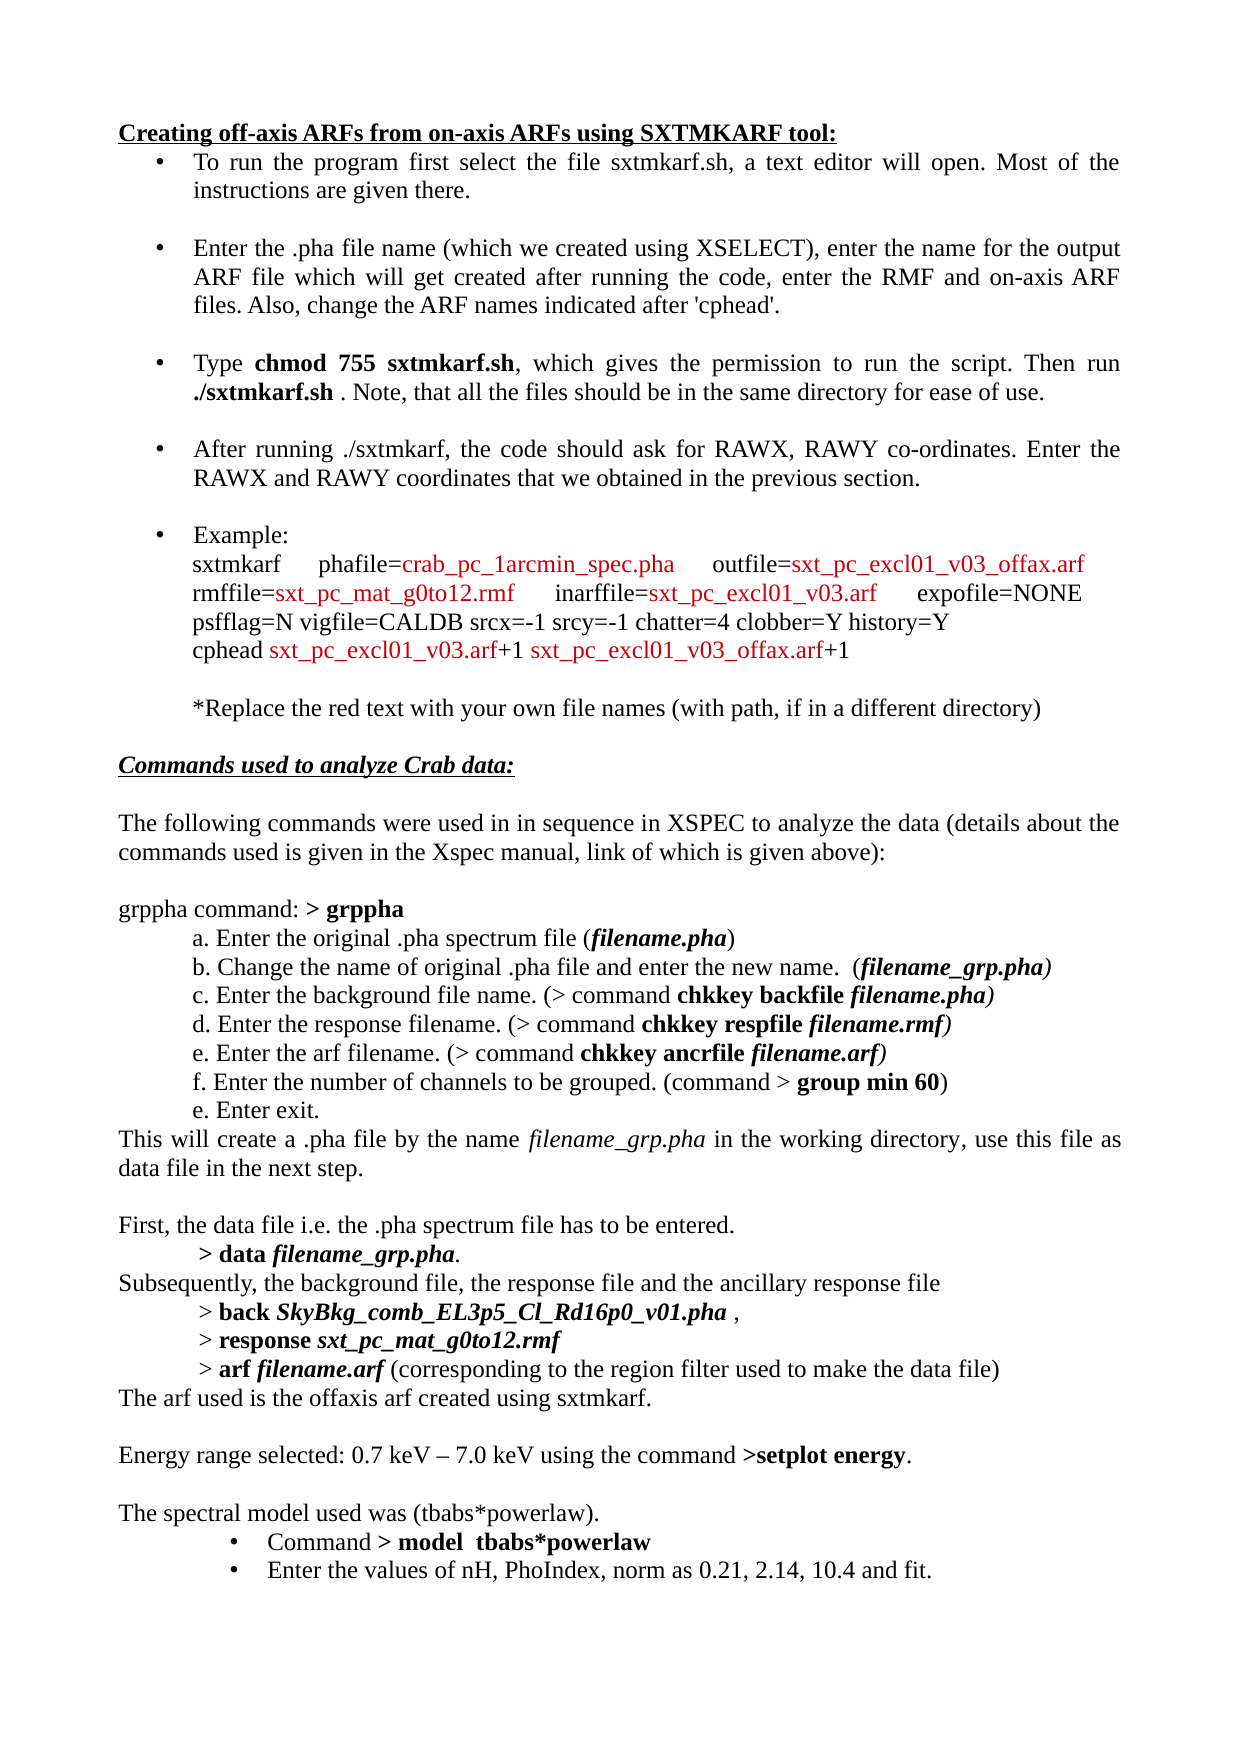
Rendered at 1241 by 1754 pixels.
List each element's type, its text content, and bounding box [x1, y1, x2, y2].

text e. Enter exit. [118, 1096, 1122, 1124]
list Example: [156, 521, 1122, 549]
text The spectral model used was (tbabs*powerlaw). [118, 1498, 1122, 1527]
text f. Enter the number of channels to be grouped. (command > group min 60) [118, 1067, 1122, 1096]
text > back SkyBkg_comb_EL3p5_Cl_Rd16p0_v01.pha , [118, 1297, 1122, 1326]
text The arf used is the offaxis arf created using sxtmkarf. [118, 1383, 1122, 1412]
text cphead sxt_pc_excl01_v03.arf+1 sxt_pc_excl01_v03_offax.arf+1 [118, 636, 1122, 664]
list Enter the .pha file name (which we created using XSELECT), enter the name for the output ARF file which will get created after running the code, enter the RMF and on-axis ARF files. Also, change the ARF names indicated after 'cphead'. [156, 233, 1122, 319]
list Command > model tbabs*powerlaw [229, 1527, 1122, 1556]
list Type chmod 755 sxtmkarf.sh, which gives the permission to run the script. Then run ./sxtmkarf.sh . Note, that all the files should be in the same directory for ease of use. [156, 348, 1122, 406]
text > arf filename.arf (corresponding to the region filter used to make the data file) [118, 1354, 1122, 1383]
text a. Enter the original .pha spectrum file (filename.pha) [118, 923, 1122, 952]
text Creating off-axis ARFs from on-axis ARFs using SXTMKARF tool: [118, 118, 1122, 147]
text This will create a .pha file by the name filename_grp.pha in the working directory, use this file as data file in the next step. [118, 1124, 1122, 1182]
text Commands used to analyze Crab data: [118, 751, 1122, 779]
list Enter the values of nH, PhoIndex, norm as 0.21, 2.14, 10.4 and fit. [229, 1556, 1122, 1584]
text The following commands were used in in sequence in XSPEC to analyze the data (details about the commands used is given in the Xspec manual, link of which is given above): [118, 808, 1122, 866]
text e. Enter the arf filename. (> command chkkey ancrfile filename.arf) [118, 1038, 1122, 1067]
text Energy range selected: 0.7 keV – 7.0 keV using the command >setplot energy. [118, 1441, 1122, 1469]
text *Replace the red text with your own file names (with path, if in a different directory) [118, 693, 1122, 722]
text Subsequently, the background file, the response file and the ancillary response file [118, 1268, 1122, 1297]
text b. Change the name of original .pha file and enter the new name. (filename_grp.pha) [118, 952, 1122, 981]
list To run the program first select the file sxtmkarf.sh, a text editor will open. Most of the instructions are given there. [156, 147, 1122, 204]
list After running ./sxtmkarf, the code should ask for RAWX, RAWY co-ordinates. Enter the RAWX and RAWY coordinates that we obtained in the previous section. [156, 434, 1122, 492]
text First, the data file i.e. the .pha spectrum file has to be entered. [118, 1211, 1122, 1239]
text > data filename_grp.pha. [118, 1239, 1122, 1268]
text grppha command: > grppha [118, 894, 1122, 923]
text > response sxt_pc_mat_g0to12.rmf [118, 1326, 1122, 1354]
text sxtmkarf phafile=crab_pc_1arcmin_spec.pha outfile=sxt_pc_excl01_v03_offax.arf rmffile=sxt_pc_mat_g0to12.rmf inarffile=sxt_pc_excl01_v03.arf expofile=NONE psfflag=N vigfile=CALDB srcx=-1 srcy=-1 chatter=4 clobber=Y history=Y [118, 549, 1122, 636]
text c. Enter the background file name. (> command chkkey backfile filename.pha) [118, 981, 1122, 1009]
text d. Enter the response filename. (> command chkkey respfile filename.rmf) [118, 1009, 1122, 1038]
